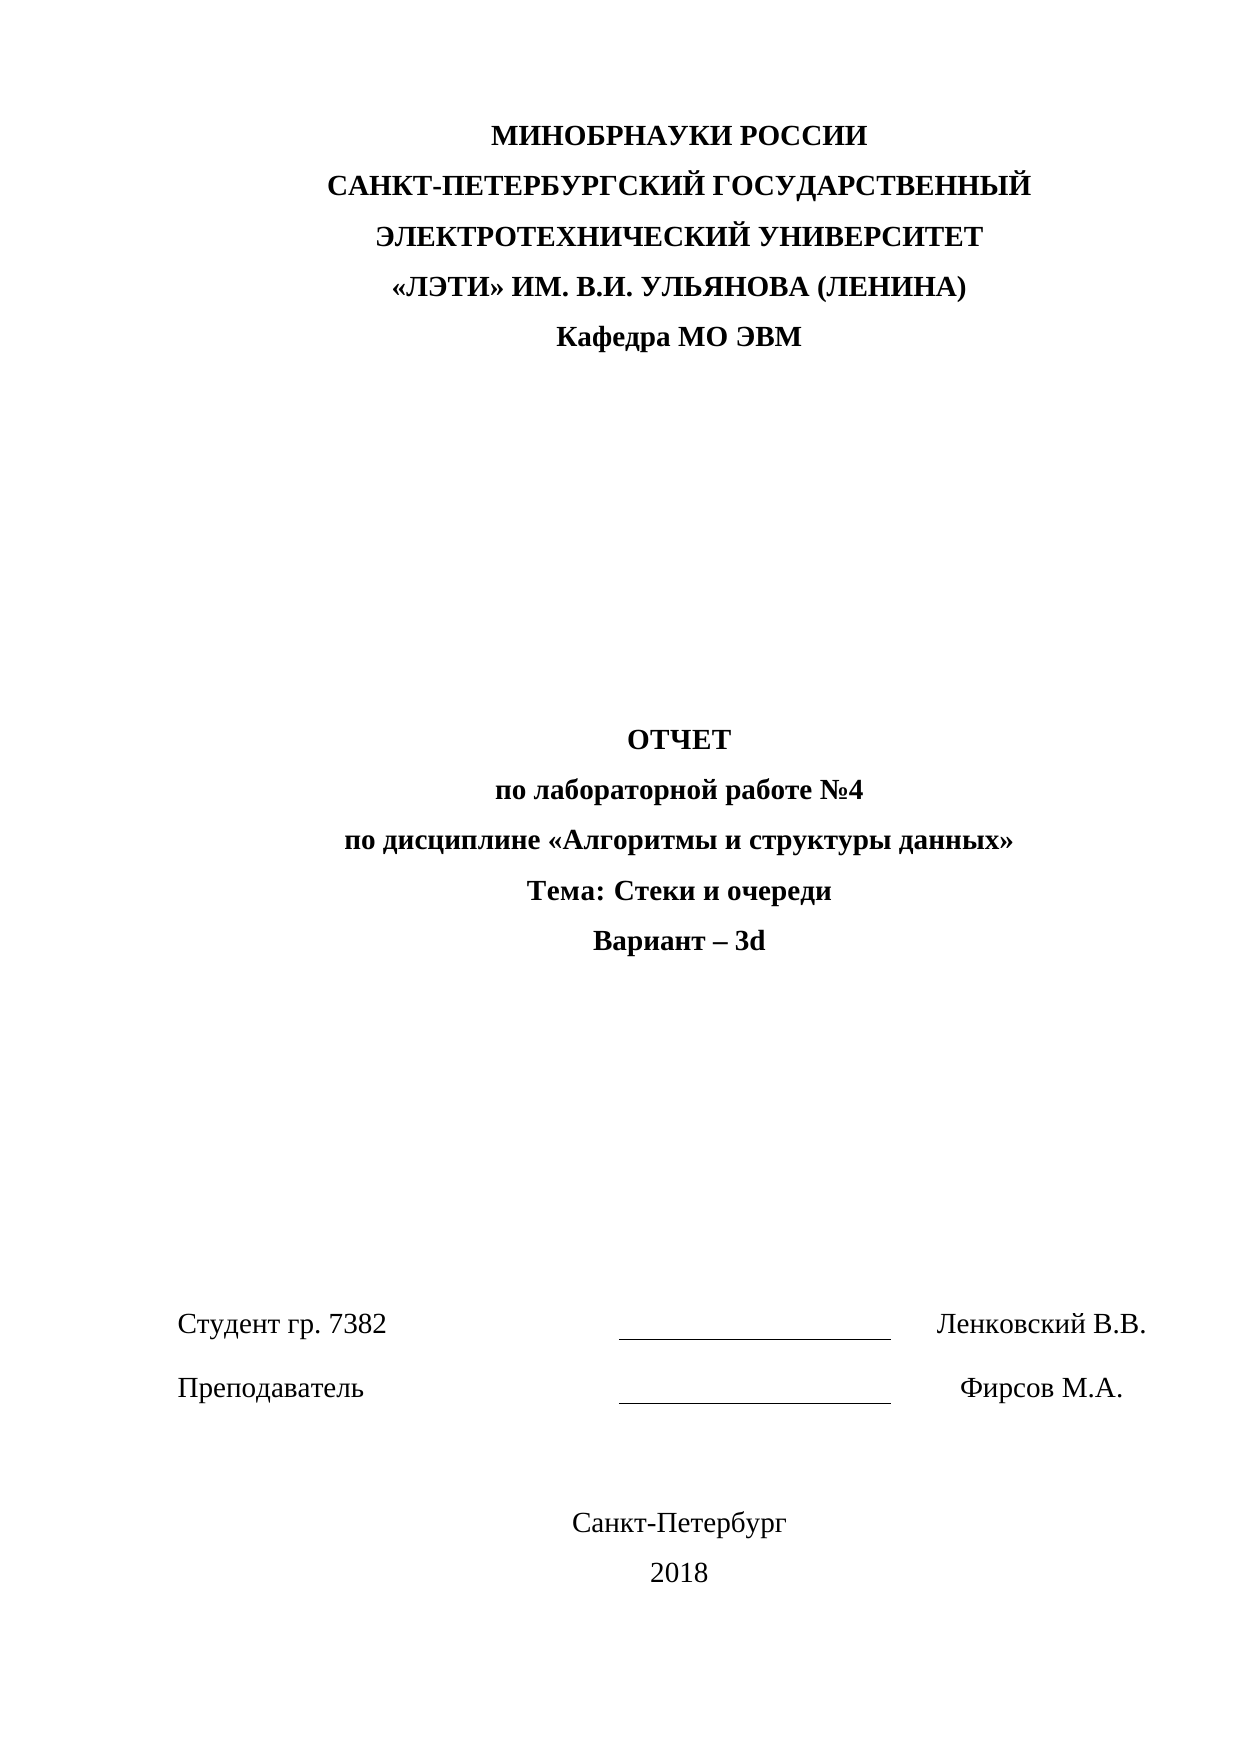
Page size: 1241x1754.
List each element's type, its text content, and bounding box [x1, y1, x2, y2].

text Санкт-Петербург [177, 1505, 1181, 1538]
table_header Ленковский В.В. [891, 1275, 1192, 1339]
table_cell Преподаватель [166, 1339, 619, 1403]
text Вариант – 3d [177, 923, 1181, 957]
text Кафедра МО ЭВМ [177, 319, 1181, 353]
text электротехнический университет [177, 219, 1181, 252]
text Тема: Стеки и очереди [177, 873, 1181, 906]
text отчет [177, 722, 1181, 755]
table_header Студент гр. 7382 [166, 1275, 619, 1339]
table_header [619, 1275, 891, 1339]
table_cell Фирсов М.А. [891, 1339, 1192, 1403]
text Санкт-Петербургский государственный [177, 168, 1181, 202]
text МИНОБРНАУКИ РОССИИ [177, 118, 1181, 152]
text «ЛЭТИ» им. В.И. Ульянова (Ленина) [177, 269, 1181, 303]
text по дисциплине «Алгоритмы и структуры данных» [177, 822, 1181, 856]
table_cell [619, 1340, 891, 1403]
text 2018 [177, 1555, 1181, 1589]
text по лабораторной работе №4 [177, 772, 1181, 806]
